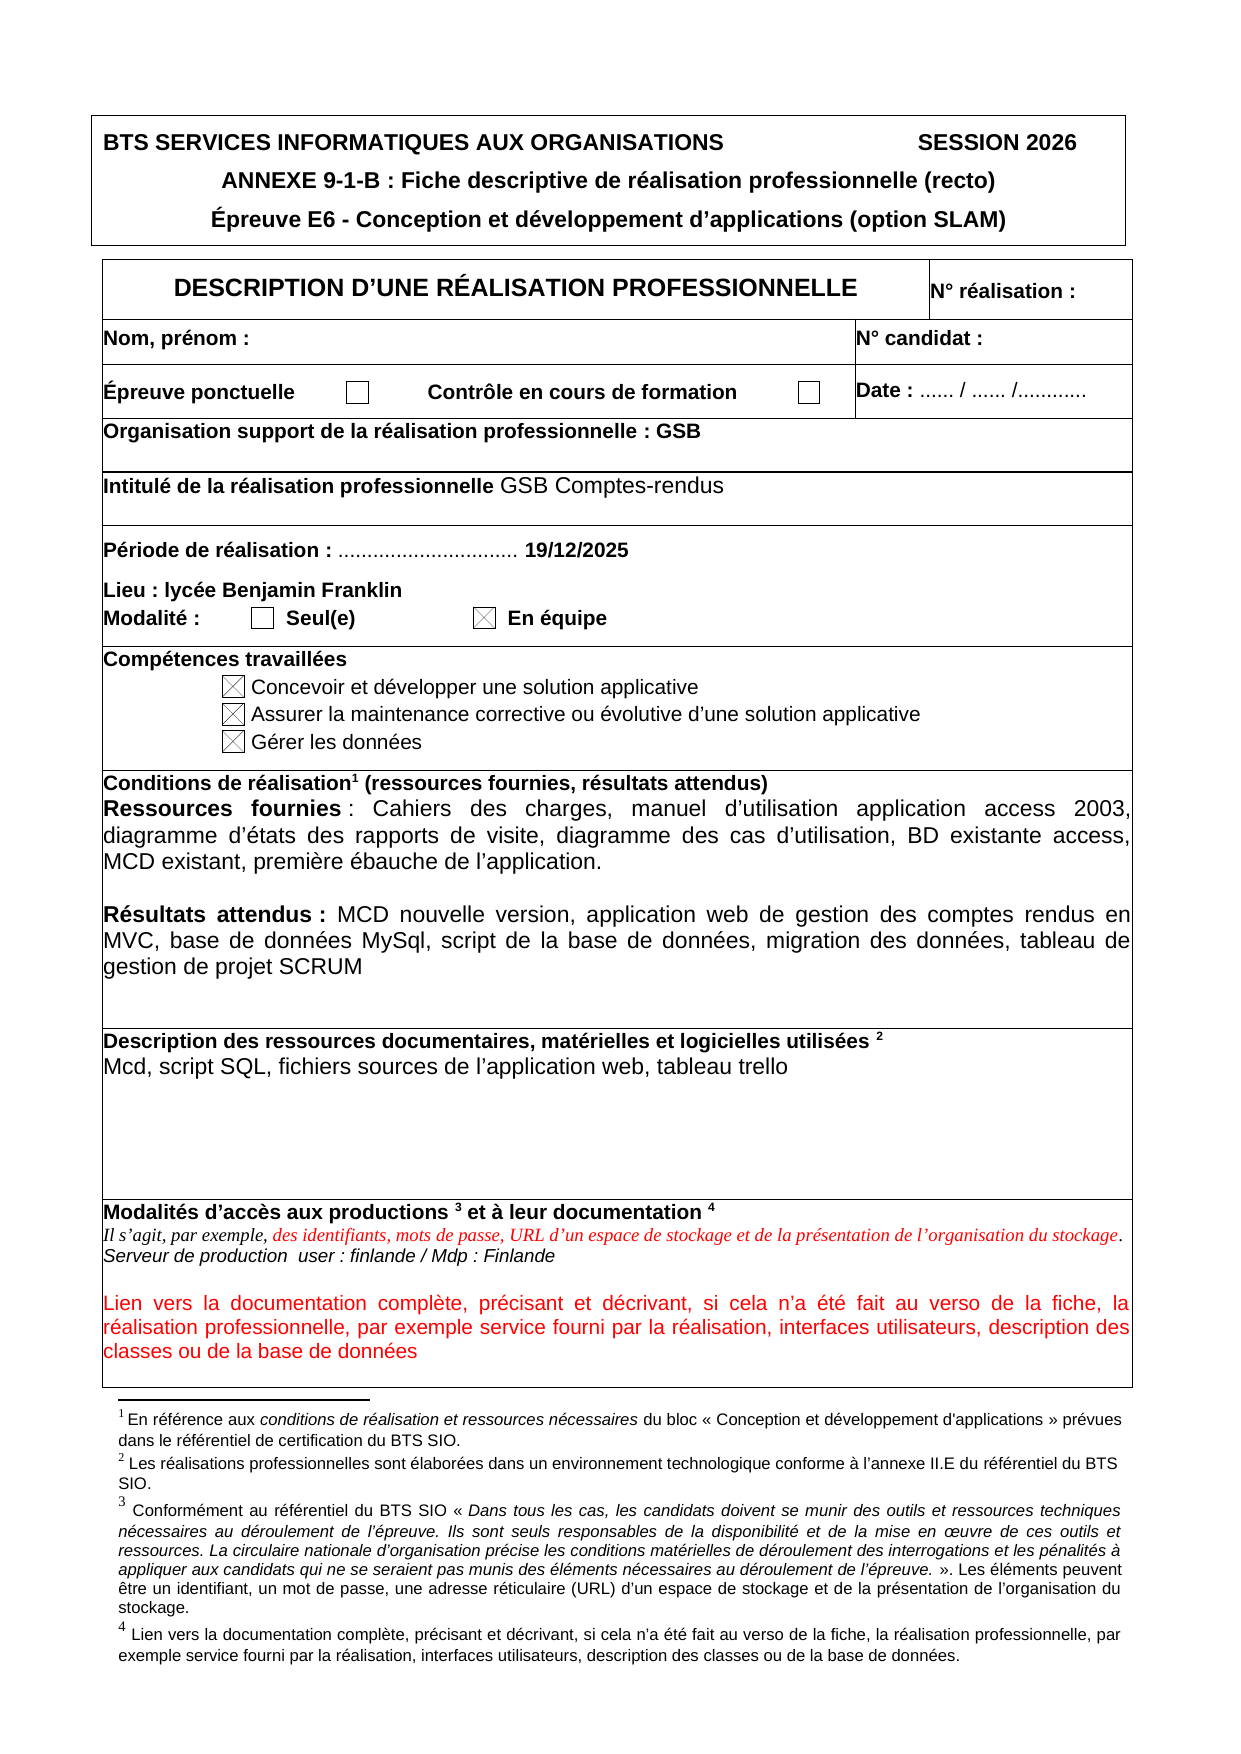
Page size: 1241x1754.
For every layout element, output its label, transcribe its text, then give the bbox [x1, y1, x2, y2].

table_cell N° candidat : [856, 320, 1132, 364]
table_cell Organisation support de la réalisation professionnelle : GSB [103, 419, 1132, 471]
table_cell Description des ressources documentaires, matérielles et logicielles utilisées Mcd, script SQL, fichiers sources de l’application web, tableau trello [103, 1029, 1132, 1199]
table_header N° réalisation : [930, 260, 1132, 318]
table_cell Intitulé de la réalisation professionnelle GSB Comptes-rendus [103, 473, 1132, 524]
table_cell Date : ...... / ...... /............ [856, 365, 1132, 418]
table_cell Contrôle en cours de formation [427, 365, 855, 418]
table_cell Compétences travaillées Concevoir et développer une solution applicative Assurer la maintenance corrective ou évolutive d’une solution applicative Gérer les données [103, 647, 1132, 770]
table_header BTS Services informatiques aux organisations SESSION 2026 ANNEXE 9-1-B : Fiche descriptive de réalisation professionnelle (recto) Épreuve E6 - Conception et développement d’applications (option SLAM) [92, 116, 1125, 245]
table_cell Période de réalisation : 19/12/2025 Lieu : lycée Benjamin Franklin Modalité : Seul(e) En équipe [103, 526, 1132, 646]
table_cell Épreuve ponctuelle [103, 365, 427, 418]
table_cell Conditions de réalisation (ressources fournies, résultats attendus) Ressources fournies : Cahiers des charges, manuel d’utilisation application access 2003, diagramme d’états des rapports de visite, diagramme des cas d’utilisation, BD existante access, MCD existant, première ébauche de l’application. Résultats attendus : MCD nouvelle version, application web de gestion des comptes rendus en MVC, base de données MySql, script de la base de données, migration des données, tableau de gestion de projet SCRUM [103, 771, 1132, 1028]
table_cell Modalités d’accès aux productions et à leur documentation Il s’agit, par exemple, des identifiants, mots de passe, URL d’un espace de stockage et de la présentation de l’organisation du stockage. Serveur de production user : finlande / Mdp : Finlande Lien vers la documentation complète, précisant et décrivant, si cela n’a été fait au verso de la fiche, la réalisation professionnelle, par exemple service fourni par la réalisation, interfaces utilisateurs, description des classes ou de la base de données [103, 1200, 1132, 1387]
table_header DESCRIPTION D’UNE RÉALISATION PROFESSIONNELLE [103, 260, 929, 318]
table_cell Nom, prénom : [103, 320, 855, 364]
